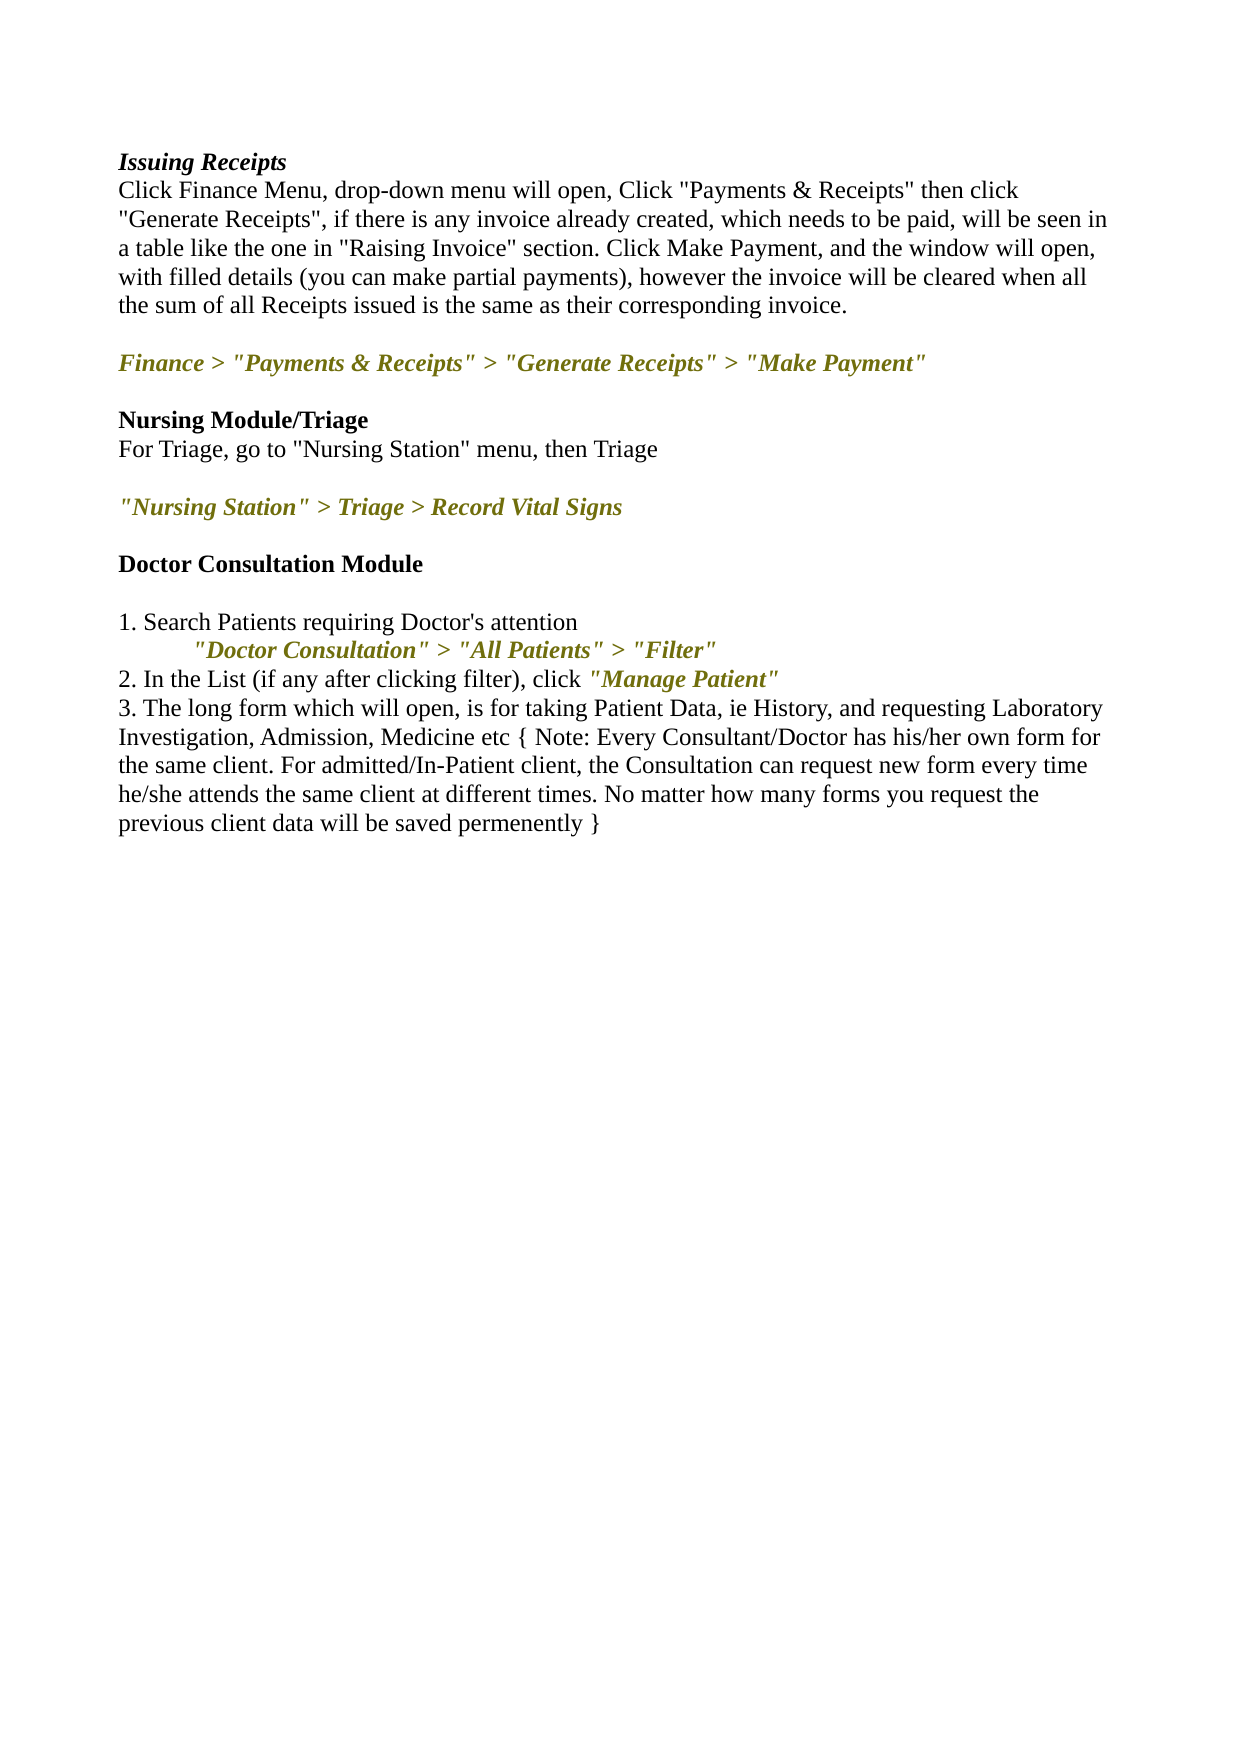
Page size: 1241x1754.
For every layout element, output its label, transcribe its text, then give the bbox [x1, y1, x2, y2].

text For Triage, go to "Nursing Station" menu, then Triage [118, 434, 1122, 463]
text Doctor Consultation Module [118, 549, 1122, 578]
text Finance > "Payments & Receipts" > "Generate Receipts" > "Make Payment" [118, 348, 1122, 377]
text 1. Search Patients requiring Doctor's attention [118, 607, 1122, 636]
text Issuing Receipts [118, 147, 1122, 176]
text 2. In the List (if any after clicking filter), click "Manage Patient" [118, 664, 1122, 693]
text "Nursing Station" > Triage > Record Vital Signs [118, 492, 1122, 521]
text 3. The long form which will open, is for taking Patient Data, ie History, and requesting Laboratory Investigation, Admission, Medicine etc { Note: Every Consultant/Doctor has his/her own form for the same client. For admitted/In-Patient client, the Consultation can request new form every time he/she attends the same client at different times. No matter how many forms you request the previous client data will be saved permenently } [118, 693, 1122, 837]
text Nursing Module/Triage [118, 406, 1122, 434]
text Click Finance Menu, drop-down menu will open, Click "Payments & Receipts" then click "Generate Receipts", if there is any invoice already created, which needs to be paid, will be seen in a table like the one in "Raising Invoice" section. Click Make Payment, and the window will open, with filled details (you can make partial payments), however the invoice will be cleared when all the sum of all Receipts issued is the same as their corresponding invoice. [118, 176, 1122, 319]
text "Doctor Consultation" > "All Patients" > "Filter" [118, 636, 1122, 664]
